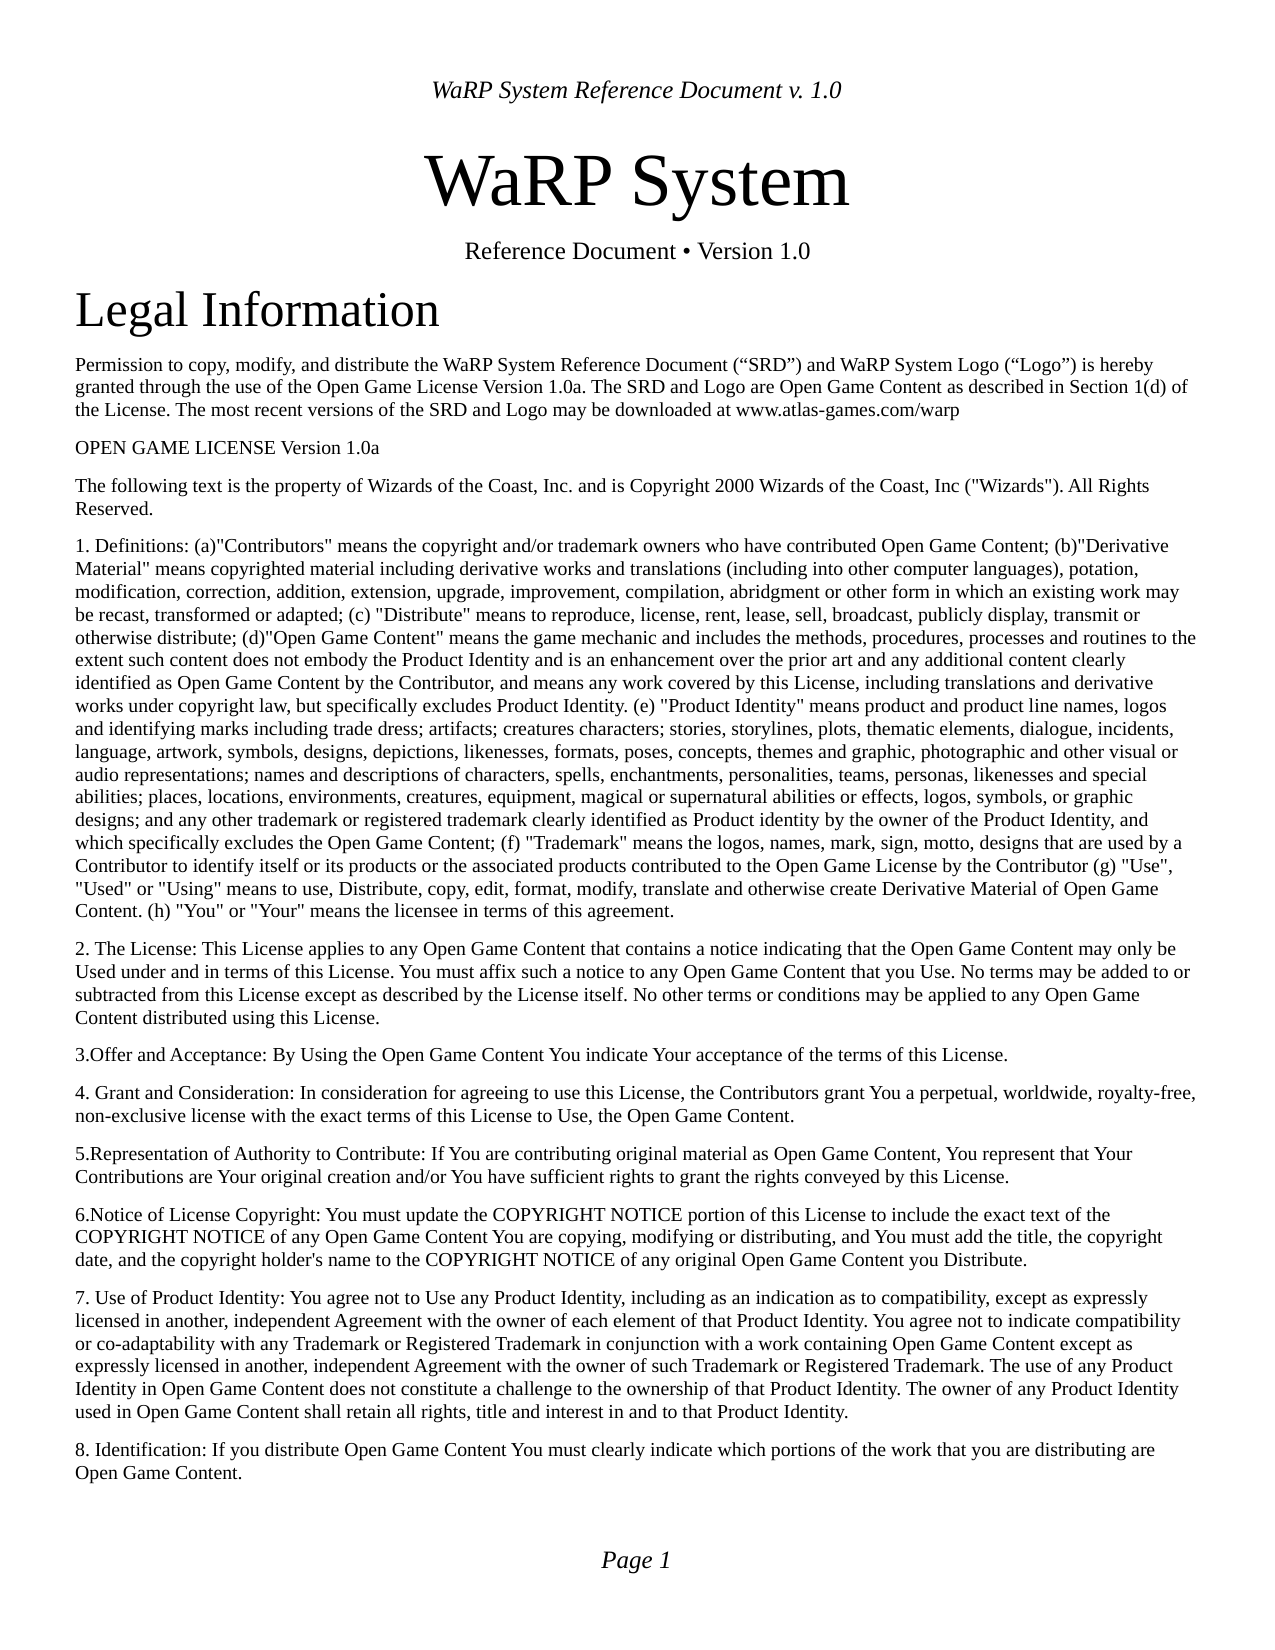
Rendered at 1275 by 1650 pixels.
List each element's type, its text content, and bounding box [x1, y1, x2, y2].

text Reference Document • Version 1.0 [75, 236, 1200, 265]
text Permission to copy, modify, and distribute the WaRP System Reference Document (“SRD”) and WaRP System Logo (“Logo”) is hereby granted through the use of the Open Game License Version 1.0a. The SRD and Logo are Open Game Content as described in Section 1(d) of the License. The most recent versions of the SRD and Logo may be downloaded at www.atlas-games.com/warp [75, 352, 1200, 421]
text 7. Use of Product Identity: You agree not to Use any Product Identity, including as an indication as to compatibility, except as expressly licensed in another, independent Agreement with the owner of each element of that Product Identity. You agree not to indicate compatibility or co-adaptability with any Trademark or Registered Trademark in conjunction with a work containing Open Game Content except as expressly licensed in another, independent Agreement with the owner of such Trademark or Registered Trademark. The use of any Product Identity in Open Game Content does not constitute a challenge to the ownership of that Product Identity. The owner of any Product Identity used in Open Game Content shall retain all rights, title and interest in and to that Product Identity. [75, 1286, 1200, 1423]
text OPEN GAME LICENSE Version 1.0a [75, 436, 1200, 459]
text 4. Grant and Consideration: In consideration for agreeing to use this License, the Contributors grant You a perpetual, worldwide, royalty-free, non-exclusive license with the exact terms of this License to Use, the Open Game Content. [75, 1081, 1200, 1127]
text Legal Information [75, 280, 1200, 337]
text 8. Identification: If you distribute Open Game Content You must clearly indicate which portions of the work that you are distributing are Open Game Content. [75, 1438, 1200, 1483]
text 5.Representation of Authority to Contribute: If You are contributing original material as Open Game Content, You represent that Your Contributions are Your original creation and/or You have sufficient rights to grant the rights conveyed by this License. [75, 1142, 1200, 1187]
text 2. The License: This License applies to any Open Game Content that contains a notice indicating that the Open Game Content may only be Used under and in terms of this License. You must affix such a notice to any Open Game Content that you Use. No terms may be added to or subtracted from this License except as described by the License itself. No other terms or conditions may be applied to any Open Game Content distributed using this License. [75, 937, 1200, 1028]
text 3.Offer and Acceptance: By Using the Open Game Content You indicate Your acceptance of the terms of this License. [75, 1043, 1200, 1066]
text The following text is the property of Wizards of the Coast, Inc. and is Copyright 2000 Wizards of the Coast, Inc ("Wizards"). All Rights Reserved. [75, 474, 1200, 519]
text 1. Definitions: (a)"Contributors" means the copyright and/or trademark owners who have contributed Open Game Content; (b)"Derivative Material" means copyrighted material including derivative works and translations (including into other computer languages), potation, modification, correction, addition, extension, upgrade, improvement, compilation, abridgment or other form in which an existing work may be recast, transformed or adapted; (c) "Distribute" means to reproduce, license, rent, lease, sell, broadcast, publicly display, transmit or otherwise distribute; (d)"Open Game Content" means the game mechanic and includes the methods, procedures, processes and routines to the extent such content does not embody the Product Identity and is an enhancement over the prior art and any additional content clearly identified as Open Game Content by the Contributor, and means any work covered by this License, including translations and derivative works under copyright law, but specifically excludes Product Identity. (e) "Product Identity" means product and product line names, logos and identifying marks including trade dress; artifacts; creatures characters; stories, storylines, plots, thematic elements, dialogue, incidents, language, artwork, symbols, designs, depictions, likenesses, formats, poses, concepts, themes and graphic, photographic and other visual or audio representations; names and descriptions of characters, spells, enchantments, personalities, teams, personas, likenesses and special abilities; places, locations, environments, creatures, equipment, magical or supernatural abilities or effects, logos, symbols, or graphic designs; and any other trademark or registered trademark clearly identified as Product identity by the owner of the Product Identity, and which specifically excludes the Open Game Content; (f) "Trademark" means the logos, names, mark, sign, motto, designs that are used by a Contributor to identify itself or its products or the associated products contributed to the Open Game License by the Contributor (g) "Use", "Used" or "Using" means to use, Distribute, copy, edit, format, modify, translate and otherwise create Derivative Material of Open Game Content. (h) "You" or "Your" means the licensee in terms of this agreement. [75, 534, 1200, 922]
text 6.Notice of License Copyright: You must update the COPYRIGHT NOTICE portion of this License to include the exact text of the COPYRIGHT NOTICE of any Open Game Content You are copying, modifying or distributing, and You must add the title, the copyright date, and the copyright holder's name to the COPYRIGHT NOTICE of any original Open Game Content you Distribute. [75, 1202, 1200, 1271]
text WaRP System [75, 135, 1200, 221]
